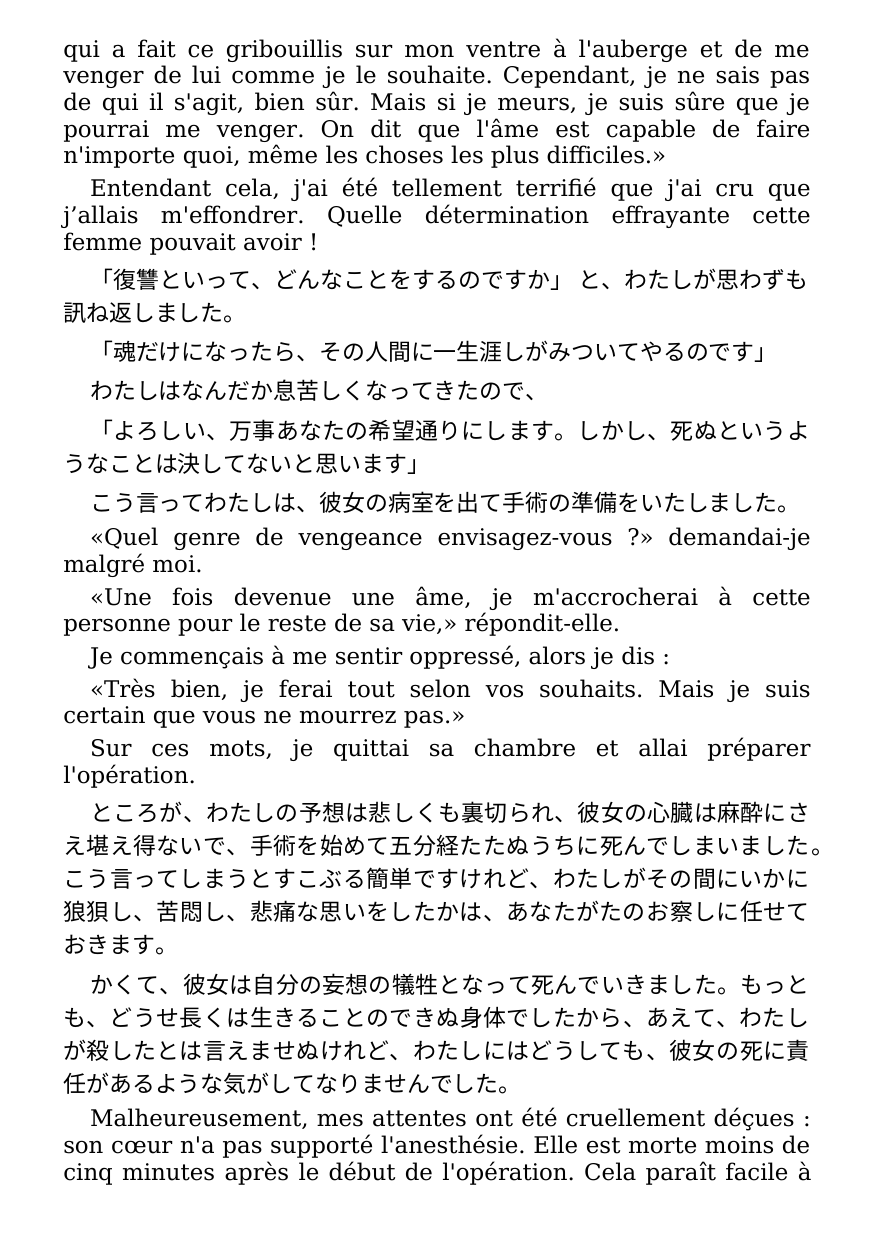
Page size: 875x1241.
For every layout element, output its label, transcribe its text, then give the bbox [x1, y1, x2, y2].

text Sur ces mots, je quittai sa chambre et allai préparer l'opération. [63, 735, 811, 788]
text Entendant cela, j'ai été tellement terrifié que j'ai cru que j’allais m'effondrer. Quelle détermination effrayante cette femme pouvait avoir ! [63, 175, 811, 255]
text わたしはなんだか息苦しくなってきたので、 [63, 373, 811, 406]
text こう言ってわたしは、彼女の病室を出て手術の準備をいたしました。 [63, 485, 811, 518]
text 「復讐といって、どんなことをするのですか」 と、わたしが思わずも訊ね返しました。 [63, 261, 811, 328]
text Je commençais à me sentir oppressé, alors je dis : [63, 643, 811, 670]
text «Quel genre de vengeance envisagez-vous ?» demandai-je malgré moi. [63, 524, 811, 578]
text Malheureusement, mes attentes ont été cruellement déçues : son cœur n'a pas supporté l'anesthésie. Elle est morte moins de cinq minutes après le début de l'opération. Cela paraît facile à [63, 1106, 811, 1186]
text «Très bien, je ferai tout selon vos souhaits. Mais je suis certain que vous ne mourrez pas.» [63, 676, 811, 729]
text ところが、わたしの予想は悲しくも裏切られ、彼女の心臓は麻酔にさえ堪え得ないで、手術を始めて五分経たたぬうちに死んでしまいました。こう言ってしまうとすこぶる簡単ですけれど、わたしがその間にいかに狼狽し、苦悶し、悲痛な思いをしたかは、あなたがたのお察しに任せておきます。 [63, 794, 811, 961]
text 「魂だけになったら、その人間に一生涯しがみついてやるのです」 [63, 334, 811, 367]
text qui a fait ce gribouillis sur mon ventre à l'auberge et de me venger de lui comme je le souhaite. Cependant, je ne sais pas de qui il s'agit, bien sûr. Mais si je meurs, je suis sûre que je pourrai me venger. On dit que l'âme est capable de faire n'importe quoi, même les choses les plus difficiles.» [63, 36, 811, 169]
text «Une fois devenue une âme, je m'accrocherai à cette personne pour le reste de sa vie,» répondit-elle. [63, 584, 811, 637]
text 「よろしい、万事あなたの希望通りにします。しかし、死ぬというようなことは決してないと思います」 [63, 412, 811, 479]
text かくて、彼女は自分の妄想の犠牲となって死んでいきました。もっとも、どうせ長くは生きることのできぬ身体でしたから、あえて、わたしが殺したとは言えませぬけれど、わたしにはどうしても、彼女の死に責任があるような気がしてなりませんでした。 [63, 967, 811, 1099]
